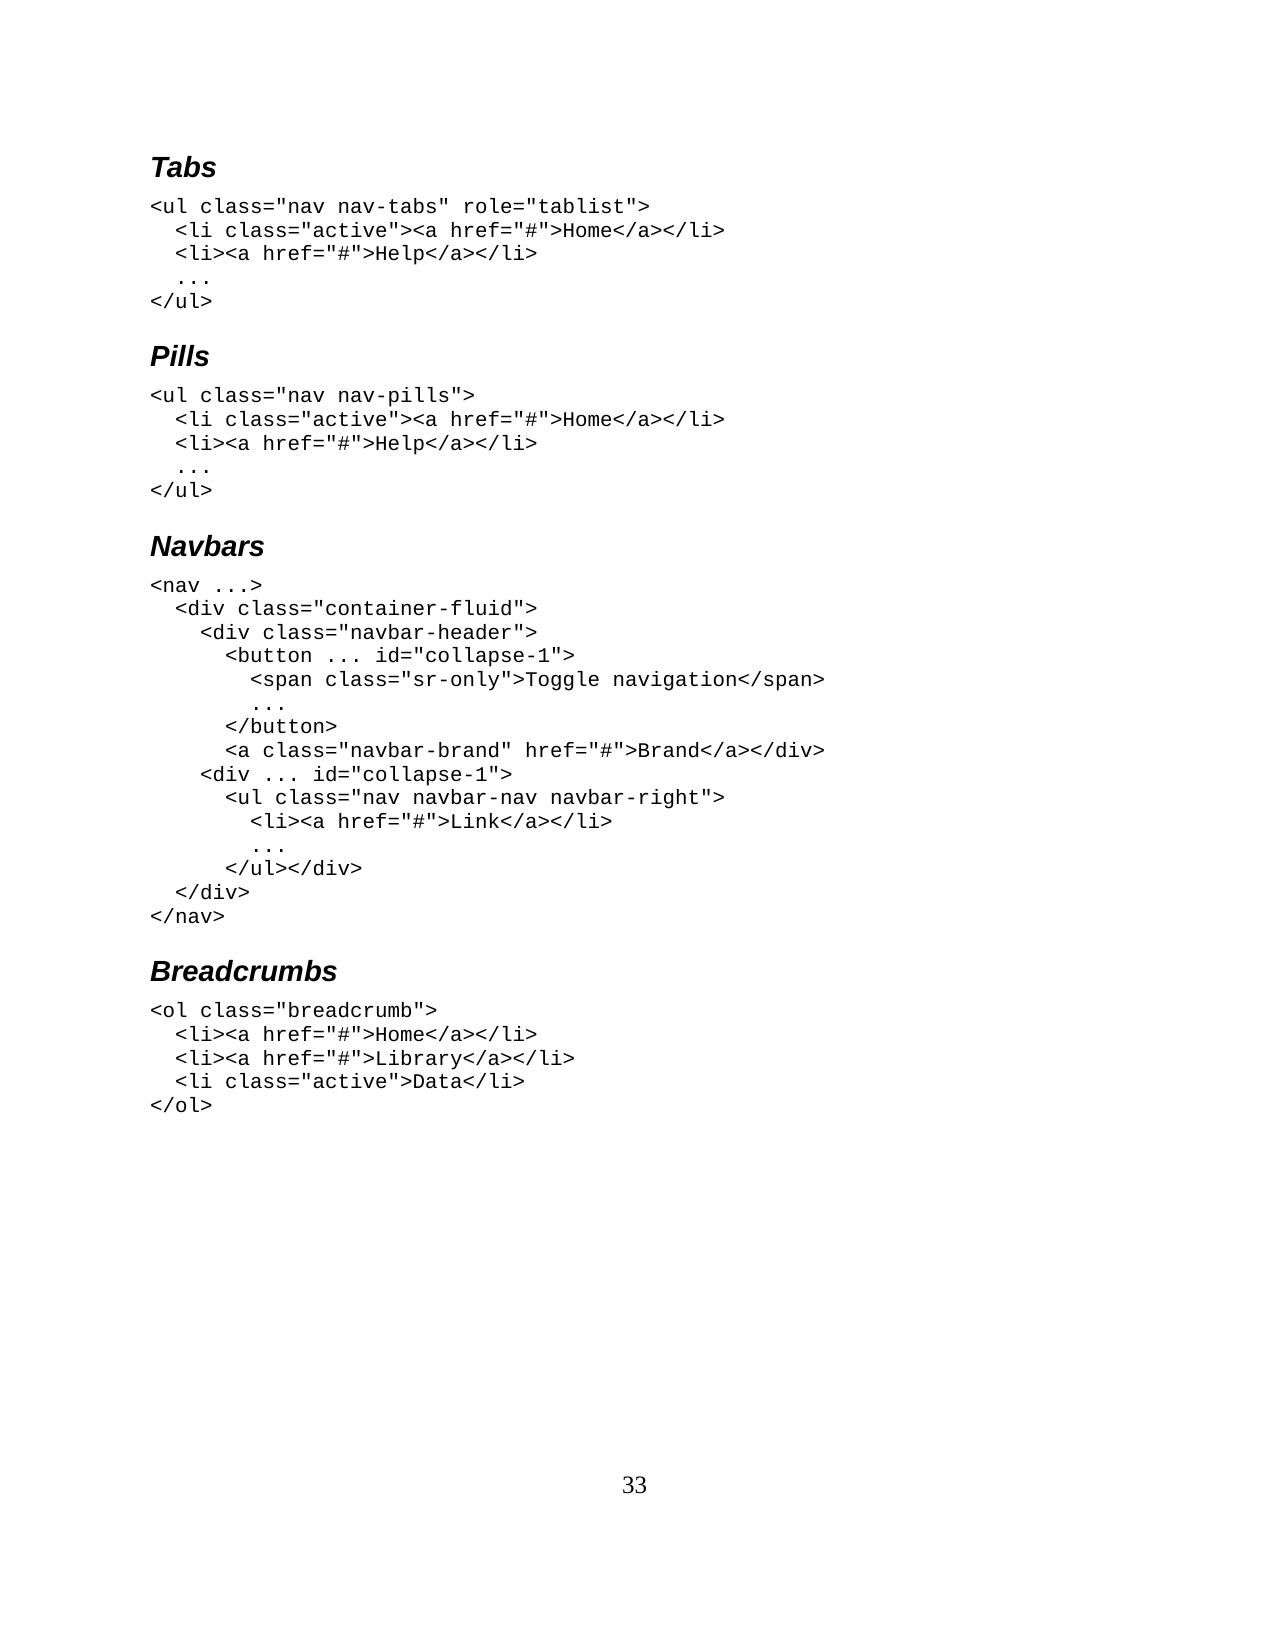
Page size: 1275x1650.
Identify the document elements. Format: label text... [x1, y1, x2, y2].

text <ol class="breadcrumb"> [150, 1000, 1125, 1024]
text <ul class="nav nav-pills"> [150, 385, 1125, 409]
text </ul> [150, 480, 1125, 503]
text <li><a href="#">Library</a></li> [150, 1048, 1125, 1071]
text <nav ...> [150, 574, 1125, 598]
text ... [150, 267, 1125, 291]
subtitle Navbars [150, 528, 1125, 562]
subtitle Pills [150, 339, 1125, 373]
text ... [150, 456, 1125, 480]
text <li><a href="#">Link</a></li> [150, 811, 1125, 835]
text <button ... id="collapse-1"> [150, 646, 1125, 669]
text <span class="sr-only">Toggle navigation</span> [150, 669, 1125, 693]
text </button> [150, 716, 1125, 740]
text <a class="navbar-brand" href="#">Brand</a></div> [150, 740, 1125, 764]
text </div> [150, 882, 1125, 906]
text <li class="active">Data</li> [150, 1071, 1125, 1095]
text <ul class="nav navbar-nav navbar-right"> [150, 787, 1125, 811]
text <li><a href="#">Help</a></li> [150, 433, 1125, 456]
text <li><a href="#">Home</a></li> [150, 1024, 1125, 1048]
text <li><a href="#">Help</a></li> [150, 243, 1125, 267]
text </ul></div> [150, 858, 1125, 882]
subtitle Tabs [150, 150, 1125, 183]
text <div class="container-fluid"> [150, 598, 1125, 622]
text </nav> [150, 906, 1125, 929]
text <ul class="nav nav-tabs" role="tablist"> [150, 196, 1125, 220]
text <div ... id="collapse-1"> [150, 764, 1125, 787]
text ... [150, 693, 1125, 716]
text </ul> [150, 291, 1125, 314]
text ... [150, 835, 1125, 858]
subtitle Breadcrumbs [150, 954, 1125, 988]
text <div class="navbar-header"> [150, 622, 1125, 646]
text <li class="active"><a href="#">Home</a></li> [150, 409, 1125, 433]
text </ol> [150, 1095, 1125, 1118]
text <li class="active"><a href="#">Home</a></li> [150, 220, 1125, 243]
